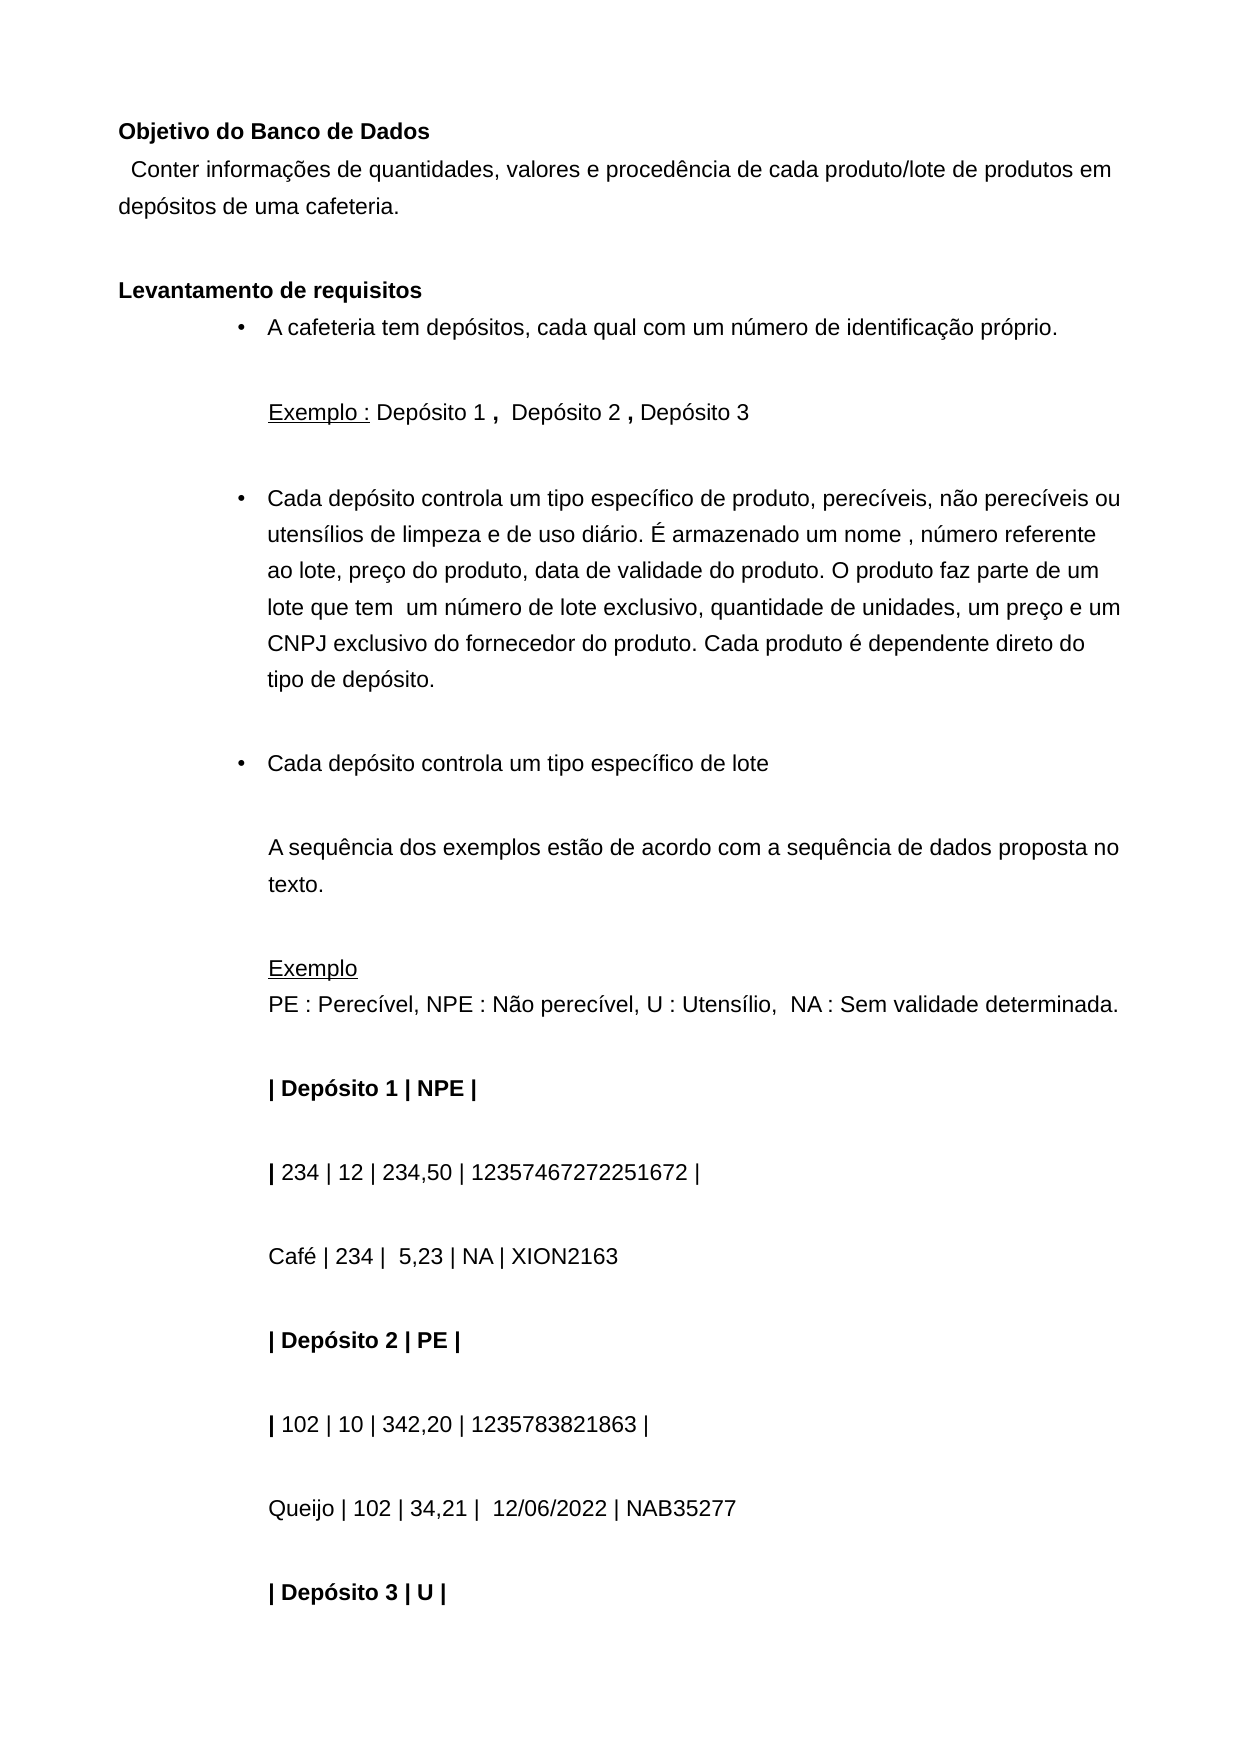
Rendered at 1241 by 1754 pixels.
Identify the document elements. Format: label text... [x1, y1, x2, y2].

list Cada depósito controla um tipo específico de produto, perecíveis, não perecíveis ou utensílios de limpeza e de uso diário. É armazenado um nome , número referente ao lote, preço do produto, data de validade do produto. O produto faz parte de um lote que tem um número de lote exclusivo, quantidade de unidades, um preço e um CNPJ exclusivo do fornecedor do produto. Cada produto é dependente direto do tipo de depósito. [237, 485, 1122, 693]
text Exemplo [268, 955, 1122, 981]
list A cafeteria tem depósitos, cada qual com um número de identificação próprio. [237, 313, 1122, 340]
list Cada depósito controla um tipo específico de lote [237, 750, 1122, 777]
text PE : Perecível, NPE : Não perecível, U : Utensílio, NA : Sem validade determinada. [268, 991, 1122, 1017]
text A sequência dos exemplos estão de acordo com a sequência de dados proposta no texto. [268, 834, 1122, 897]
text Café | 234 | 5,23 | NA | XION2163 [268, 1243, 1122, 1269]
text Queijo | 102 | 34,21 | 12/06/2022 | NAB35277 [268, 1495, 1122, 1521]
text | Depósito 1 | NPE | [268, 1075, 1122, 1101]
text Exemplo : Depósito 1 , Depósito 2 , Depósito 3 [268, 397, 1122, 426]
text | 102 | 10 | 342,20 | 1235783821863 | [268, 1411, 1122, 1437]
text Conter informações de quantidades, valores e procedência de cada produto/lote de produtos em depósitos de uma cafeteria. [118, 154, 1122, 219]
text | Depósito 2 | PE | [268, 1327, 1122, 1353]
text Objetivo do Banco de Dados [118, 118, 1122, 144]
text Levantamento de requisitos [118, 277, 1122, 303]
text | Depósito 3 | U | [268, 1579, 1122, 1605]
text | 234 | 12 | 234,50 | 12357467272251672 | [268, 1159, 1122, 1185]
